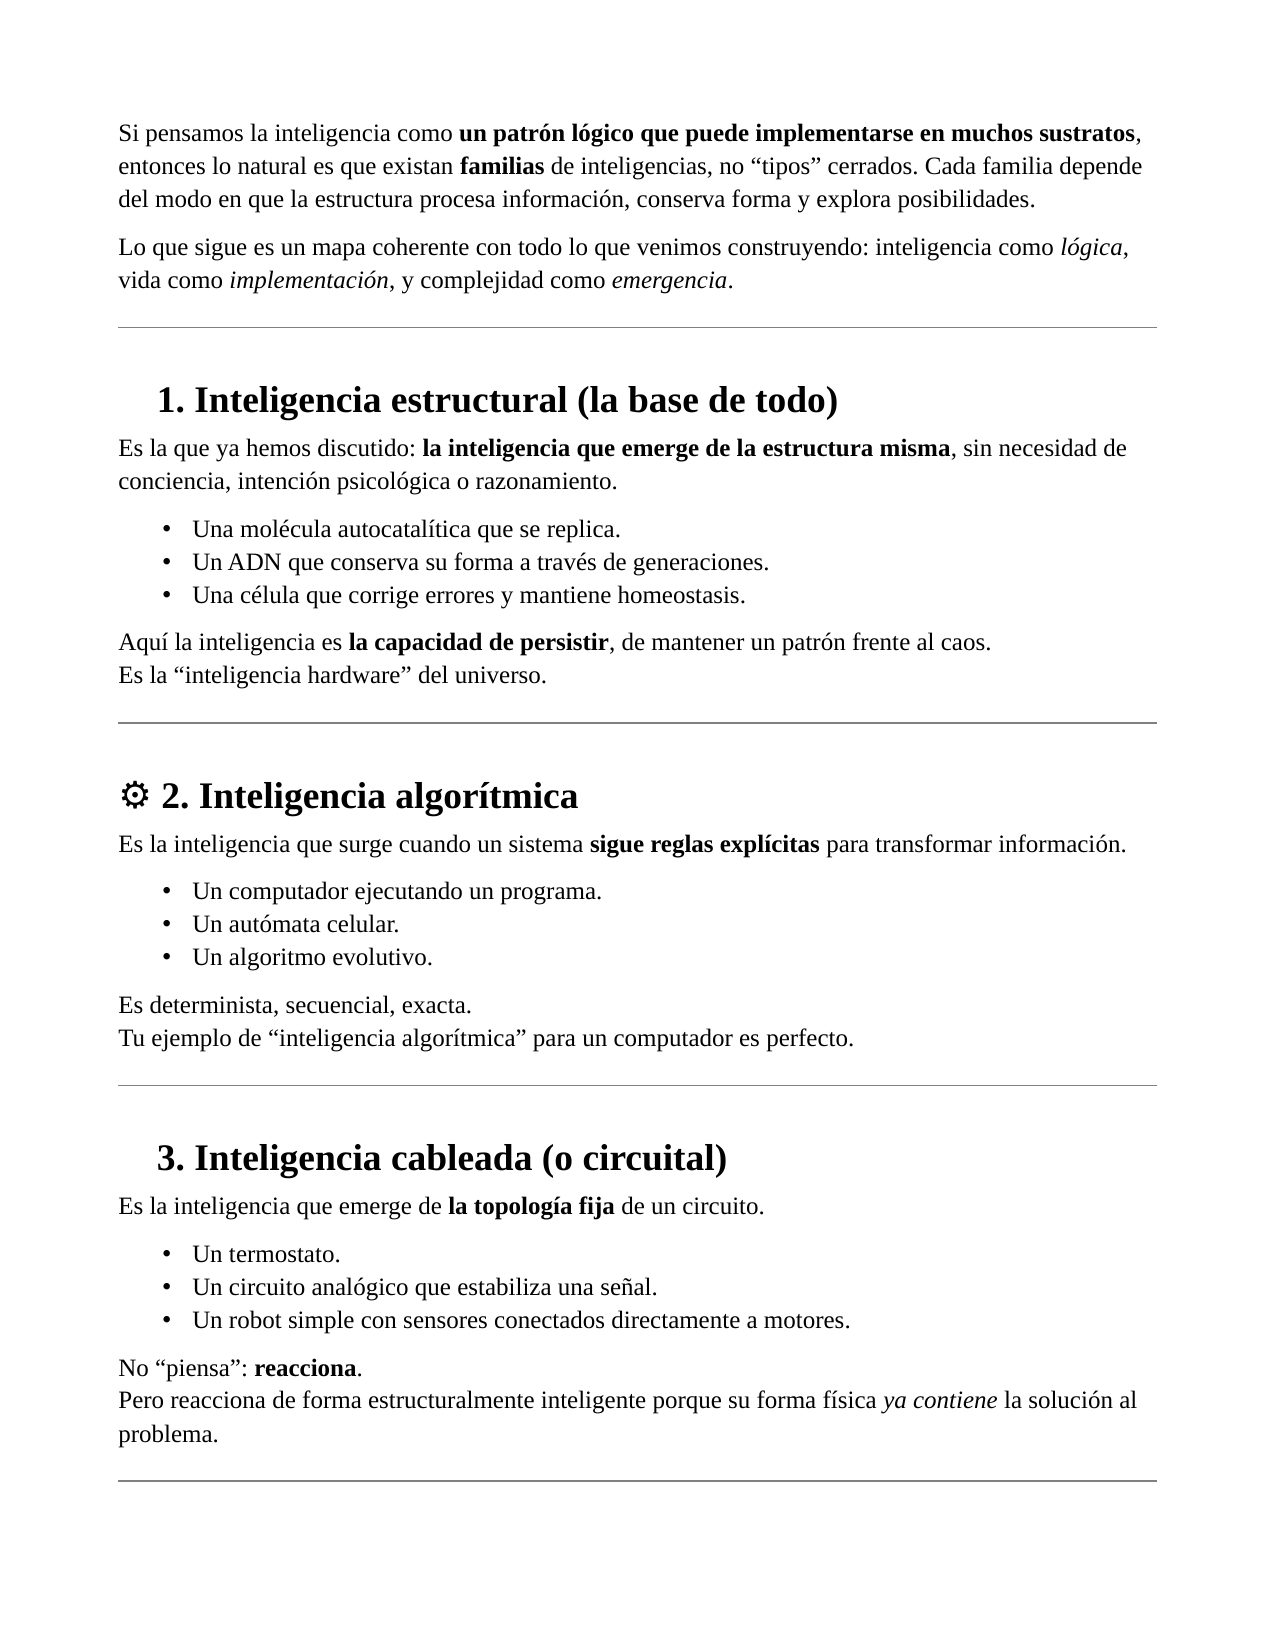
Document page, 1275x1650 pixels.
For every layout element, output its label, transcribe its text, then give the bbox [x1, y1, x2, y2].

list Una molécula autocatalítica que se replica. [162, 514, 1157, 542]
list Un autómata celular. [162, 909, 1157, 938]
list Un ADN que conserva su forma a través de generaciones. [162, 547, 1157, 576]
list Un algoritmo evolutivo. [162, 942, 1157, 971]
list Un robot simple con sensores conectados directamente a motores. [162, 1305, 1157, 1334]
subtitle ⚙️ 2. Inteligencia algorítmica [118, 773, 1157, 816]
text Es la inteligencia que surge cuando un sistema sigue reglas explícitas para transformar información. [118, 829, 1157, 857]
list Un computador ejecutando un programa. [162, 876, 1157, 905]
list Un circuito analógico que estabiliza una señal. [162, 1272, 1157, 1301]
subtitle 🧩 1. Inteligencia estructural (la base de todo) [118, 377, 1157, 421]
text No “piensa”: reacciona. Pero reacciona de forma estructuralmente inteligente porque su forma física ya contiene la solución al problema. [118, 1353, 1157, 1447]
text Si pensamos la inteligencia como un patrón lógico que puede implementarse en muchos sustratos, entonces lo natural es que existan familias de inteligencias, no “tipos” cerrados. Cada familia depende del modo en que la estructura procesa información, conserva forma y explora posibilidades. [118, 118, 1157, 213]
text Es determinista, secuencial, exacta. Tu ejemplo de “inteligencia algorítmica” para un computador es perfecto. [118, 990, 1157, 1052]
text Es la inteligencia que emerge de la topología fija de un circuito. [118, 1191, 1157, 1220]
text Aquí la inteligencia es la capacidad de persistir, de mantener un patrón frente al caos. Es la “inteligencia hardware” del universo. [118, 627, 1157, 689]
text Lo que sigue es un mapa coherente con todo lo que venimos construyendo: inteligencia como lógica, vida como implementación, y complejidad como emergencia. [118, 232, 1157, 293]
list Una célula que corrige errores y mantiene homeostasis. [162, 580, 1157, 608]
text Es la que ya hemos discutido: la inteligencia que emerge de la estructura misma, sin necesidad de conciencia, intención psicológica o razonamiento. [118, 433, 1157, 495]
list Un termostato. [162, 1239, 1157, 1268]
subtitle 🔌 3. Inteligencia cableada (o circuital) [118, 1136, 1157, 1179]
